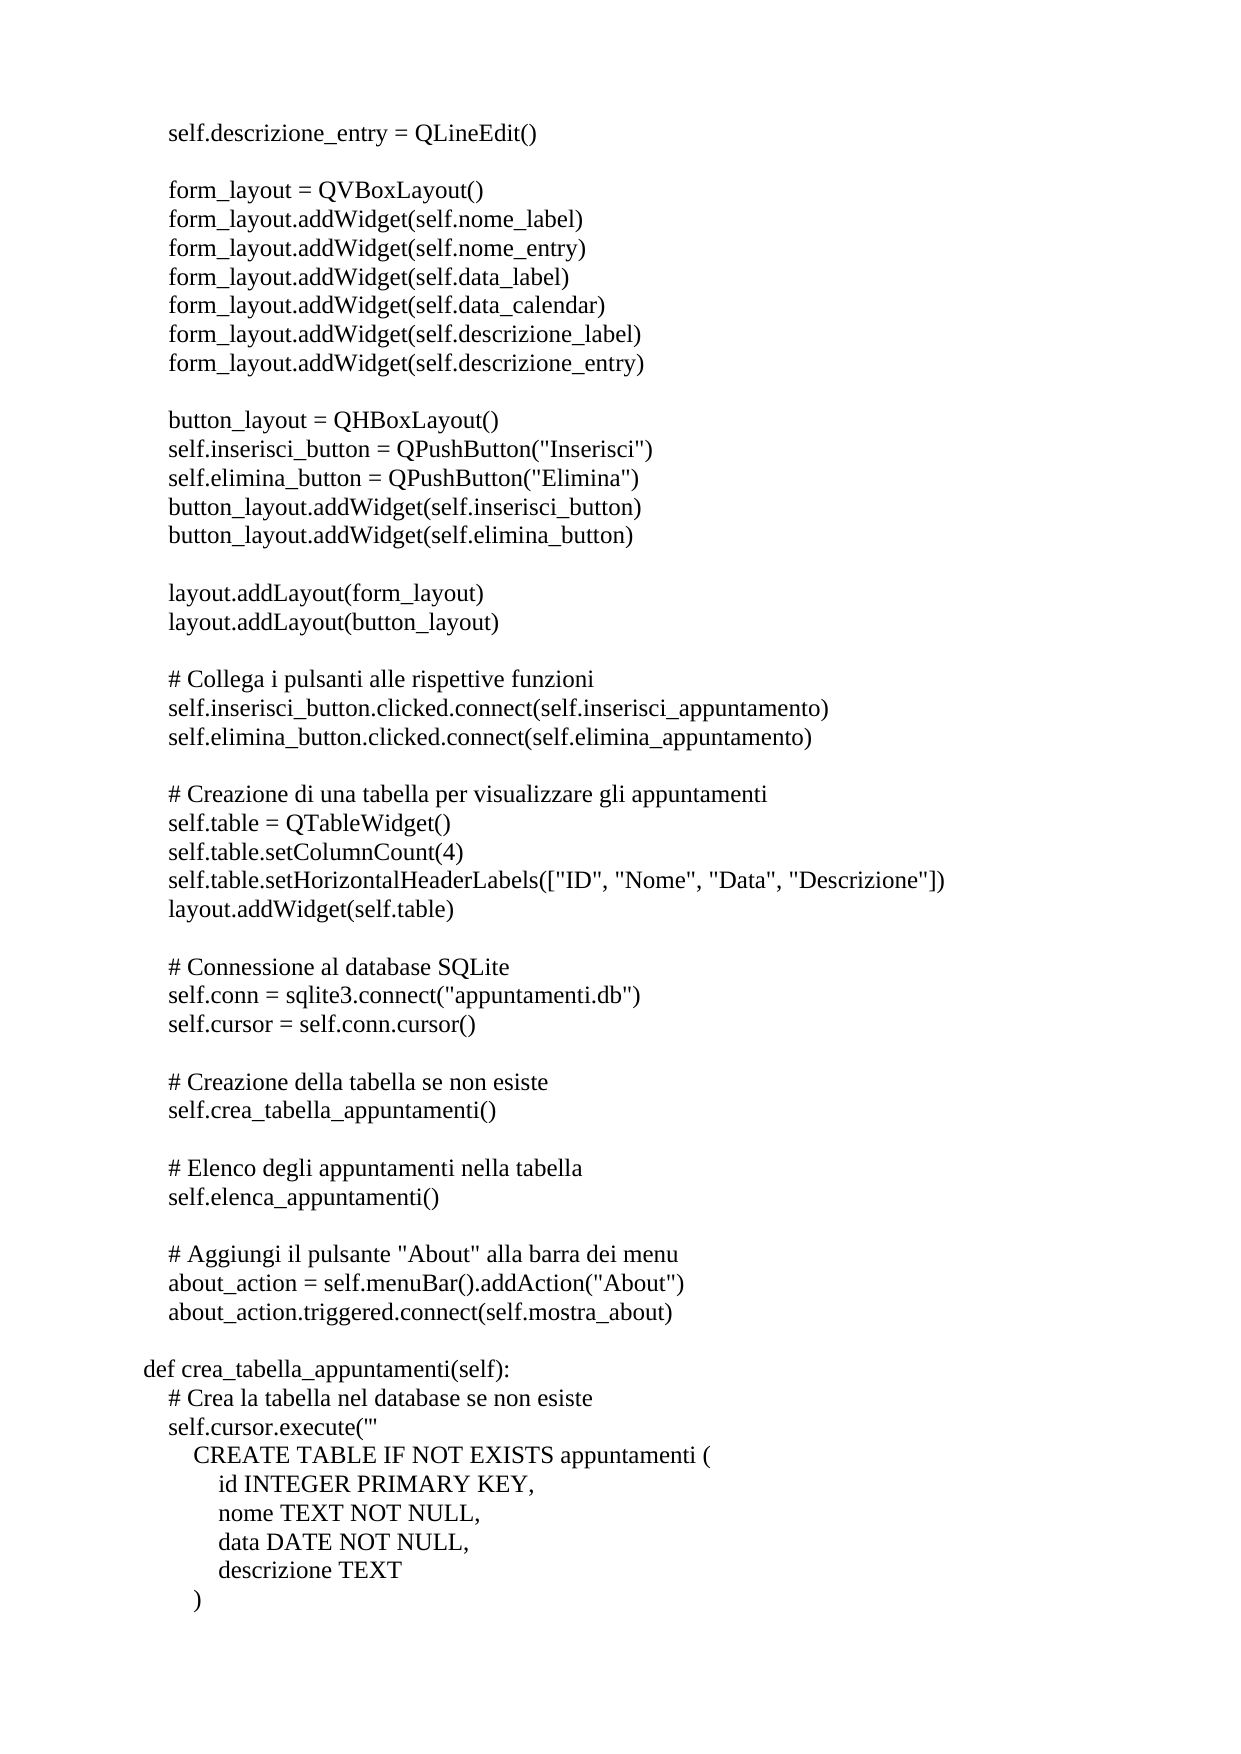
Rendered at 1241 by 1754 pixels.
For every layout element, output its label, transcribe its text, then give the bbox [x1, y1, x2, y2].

text self.elimina_button.clicked.connect(self.elimina_appuntamento) [118, 722, 1122, 751]
text button_layout.addWidget(self.elimina_button) [118, 521, 1122, 549]
text form_layout = QVBoxLayout() [118, 176, 1122, 204]
text self.elenca_appuntamenti() [118, 1182, 1122, 1211]
text # Creazione della tabella se non esiste [118, 1067, 1122, 1096]
text layout.addWidget(self.table) [118, 894, 1122, 923]
text self.conn = sqlite3.connect("appuntamenti.db") [118, 981, 1122, 1009]
text def crea_tabella_appuntamenti(self): [118, 1354, 1122, 1383]
text # Creazione di una tabella per visualizzare gli appuntamenti [118, 779, 1122, 808]
text nome TEXT NOT NULL, [118, 1498, 1122, 1527]
text data DATE NOT NULL, [118, 1527, 1122, 1556]
text # Collega i pulsanti alle rispettive funzioni [118, 664, 1122, 693]
text about_action.triggered.connect(self.mostra_about) [118, 1297, 1122, 1326]
text self.crea_tabella_appuntamenti() [118, 1096, 1122, 1124]
text CREATE TABLE IF NOT EXISTS appuntamenti ( [118, 1441, 1122, 1469]
text self.inserisci_button.clicked.connect(self.inserisci_appuntamento) [118, 693, 1122, 722]
text self.table.setHorizontalHeaderLabels(["ID", "Nome", "Data", "Descrizione"]) [118, 866, 1122, 894]
text self.table = QTableWidget() [118, 808, 1122, 837]
text self.table.setColumnCount(4) [118, 837, 1122, 866]
text ) [118, 1584, 1122, 1613]
text form_layout.addWidget(self.descrizione_label) [118, 319, 1122, 348]
text form_layout.addWidget(self.nome_entry) [118, 233, 1122, 262]
text # Aggiungi il pulsante "About" alla barra dei menu [118, 1239, 1122, 1268]
text form_layout.addWidget(self.data_label) [118, 262, 1122, 291]
text layout.addLayout(button_layout) [118, 607, 1122, 636]
text form_layout.addWidget(self.data_calendar) [118, 291, 1122, 319]
text self.cursor = self.conn.cursor() [118, 1009, 1122, 1038]
text self.cursor.execute(''' [118, 1412, 1122, 1441]
text self.descrizione_entry = QLineEdit() [118, 118, 1122, 147]
text form_layout.addWidget(self.descrizione_entry) [118, 348, 1122, 377]
text button_layout.addWidget(self.inserisci_button) [118, 492, 1122, 521]
text layout.addLayout(form_layout) [118, 578, 1122, 607]
text form_layout.addWidget(self.nome_label) [118, 204, 1122, 233]
text # Crea la tabella nel database se non esiste [118, 1383, 1122, 1412]
text # Elenco degli appuntamenti nella tabella [118, 1153, 1122, 1182]
text id INTEGER PRIMARY KEY, [118, 1469, 1122, 1498]
text self.elimina_button = QPushButton("Elimina") [118, 463, 1122, 492]
text button_layout = QHBoxLayout() [118, 406, 1122, 434]
text about_action = self.menuBar().addAction("About") [118, 1268, 1122, 1297]
text # Connessione al database SQLite [118, 952, 1122, 981]
text descrizione TEXT [118, 1556, 1122, 1584]
text self.inserisci_button = QPushButton("Inserisci") [118, 434, 1122, 463]
